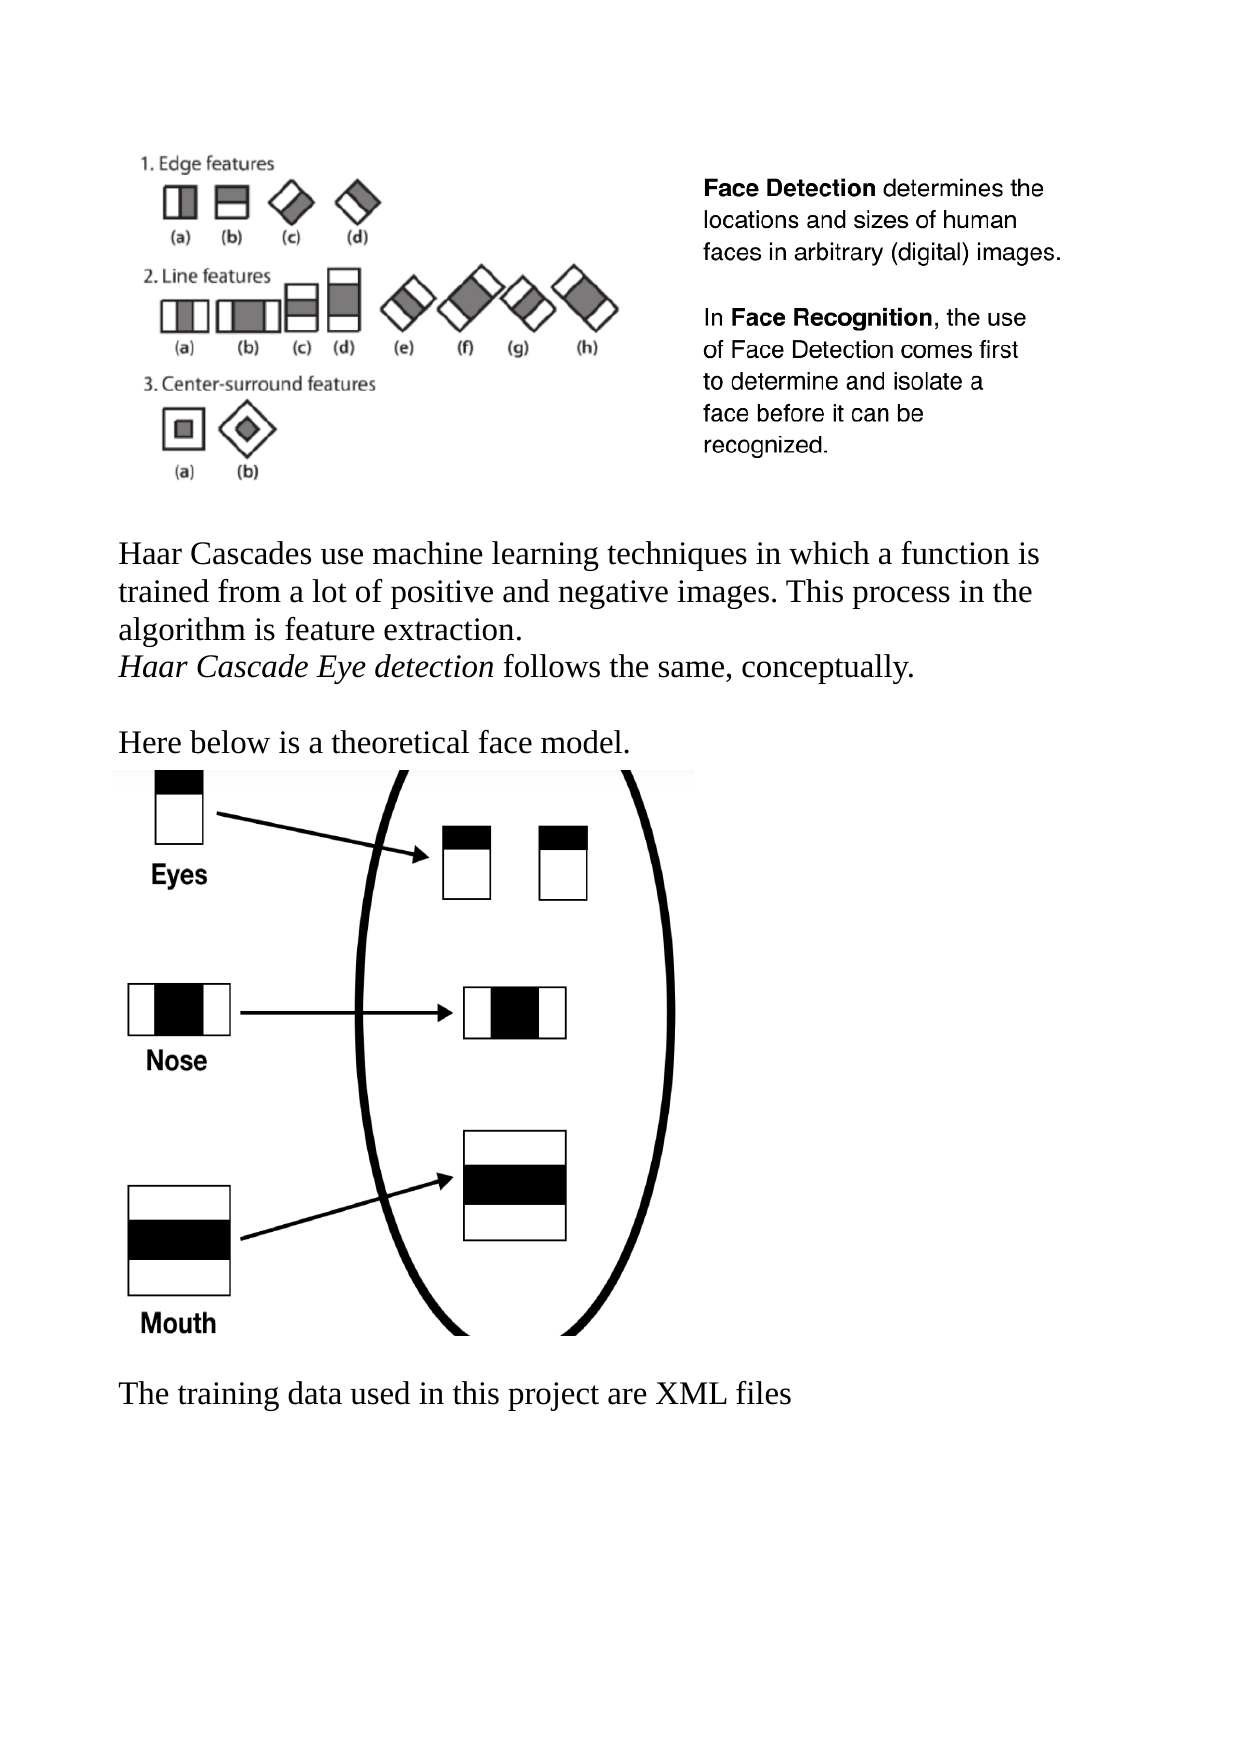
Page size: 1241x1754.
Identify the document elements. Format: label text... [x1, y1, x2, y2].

text The training data used in this project are XML files [118, 1374, 1122, 1411]
picture [112, 770, 695, 1336]
picture [118, 118, 1123, 497]
text Haar Cascades use machine learning techniques in which a function is trained from a lot of positive and negative images. This process in the algorithm is feature extraction. [118, 534, 1122, 647]
text Here below is a theoretical face model. [118, 723, 1122, 760]
text Haar Cascade Eye detection follows the same, conceptually. [118, 647, 1122, 685]
